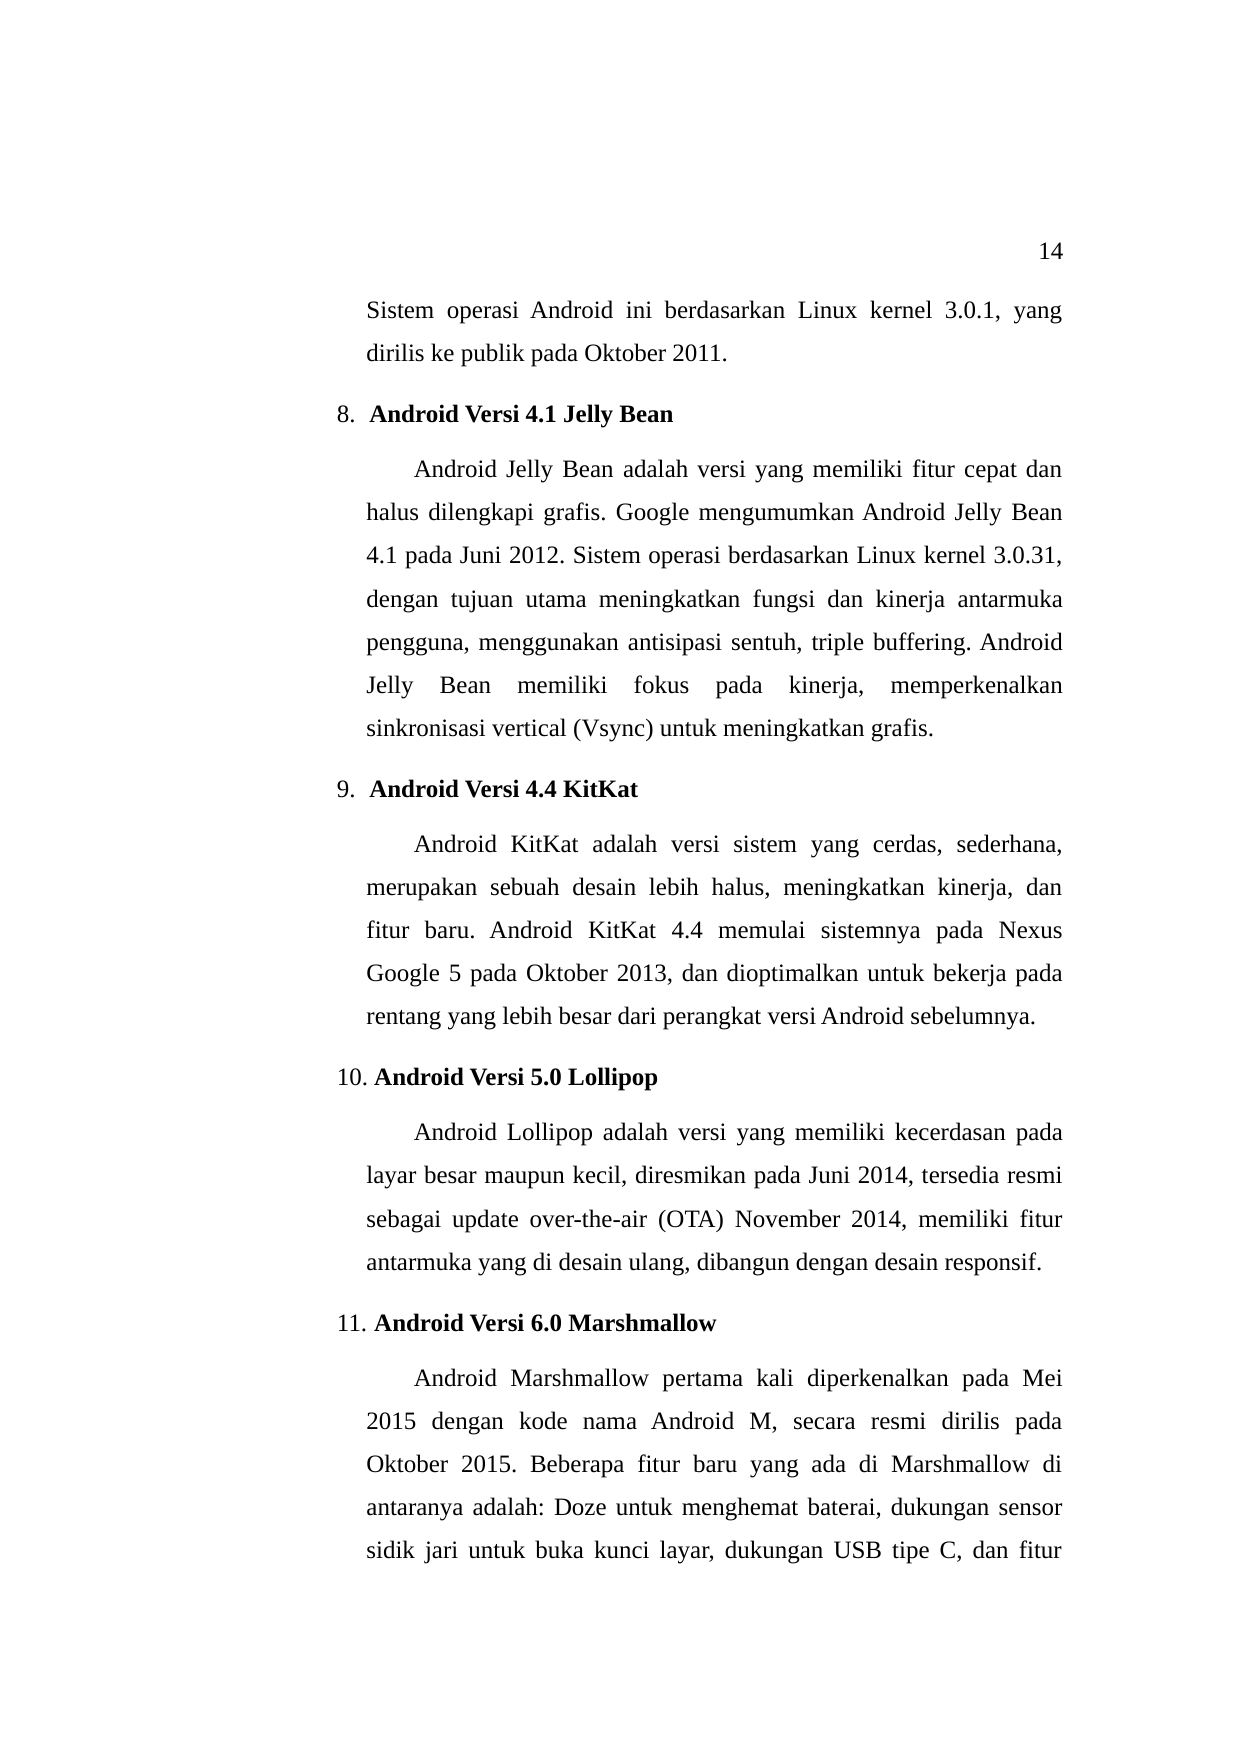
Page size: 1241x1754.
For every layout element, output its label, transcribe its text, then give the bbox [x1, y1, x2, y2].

list Android Versi 5.0 Lollipop [295, 1062, 1063, 1091]
list Android Versi 4.1 Jelly Bean [295, 399, 1063, 428]
list Android Versi 4.4 KitKat [295, 774, 1063, 803]
text Sistem operasi Android ini berdasarkan Linux kernel 3.0.1, yang dirilis ke publik pada Oktober 2011. [366, 295, 1063, 367]
text Android Jelly Bean adalah versi yang memiliki fitur cepat dan halus dilengkapi grafis. Google mengumumkan Android Jelly Bean 4.1 pada Juni 2012. Sistem operasi berdasarkan Linux kernel 3.0.31, dengan tujuan utama meningkatkan fungsi dan kinerja antarmuka pengguna, menggunakan antisipasi sentuh, triple buffering. Android Jelly Bean memiliki fokus pada kinerja, memperkenalkan sinkronisasi vertical (Vsync) untuk meningkatkan grafis. [366, 454, 1063, 742]
text Android KitKat adalah versi sistem yang cerdas, sederhana, merupakan sebuah desain lebih halus, meningkatkan kinerja, dan fitur baru. Android KitKat 4.4 memulai sistemnya pada Nexus Google 5 pada Oktober 2013, dan dioptimalkan untuk bekerja pada rentang yang lebih besar dari perangkat versi Android sebelumnya. [366, 829, 1063, 1030]
text Android Marshmallow pertama kali diperkenalkan pada Mei 2015 dengan kode nama Android M, secara resmi dirilis pada Oktober 2015. Beberapa fitur baru yang ada di Marshmallow di antaranya adalah: Doze untuk menghemat baterai, dukungan sensor sidik jari untuk buka kunci layar, dukungan USB tipe C, dan fitur [366, 1363, 1063, 1564]
list Android Versi 6.0 Marshmallow [295, 1308, 1063, 1336]
text Android Lollipop adalah versi yang memiliki kecerdasan pada layar besar maupun kecil, diresmikan pada Juni 2014, tersedia resmi sebagai update over-the-air (OTA) November 2014, memiliki fitur antarmuka yang di desain ulang, dibangun dengan desain responsif. [366, 1117, 1063, 1276]
